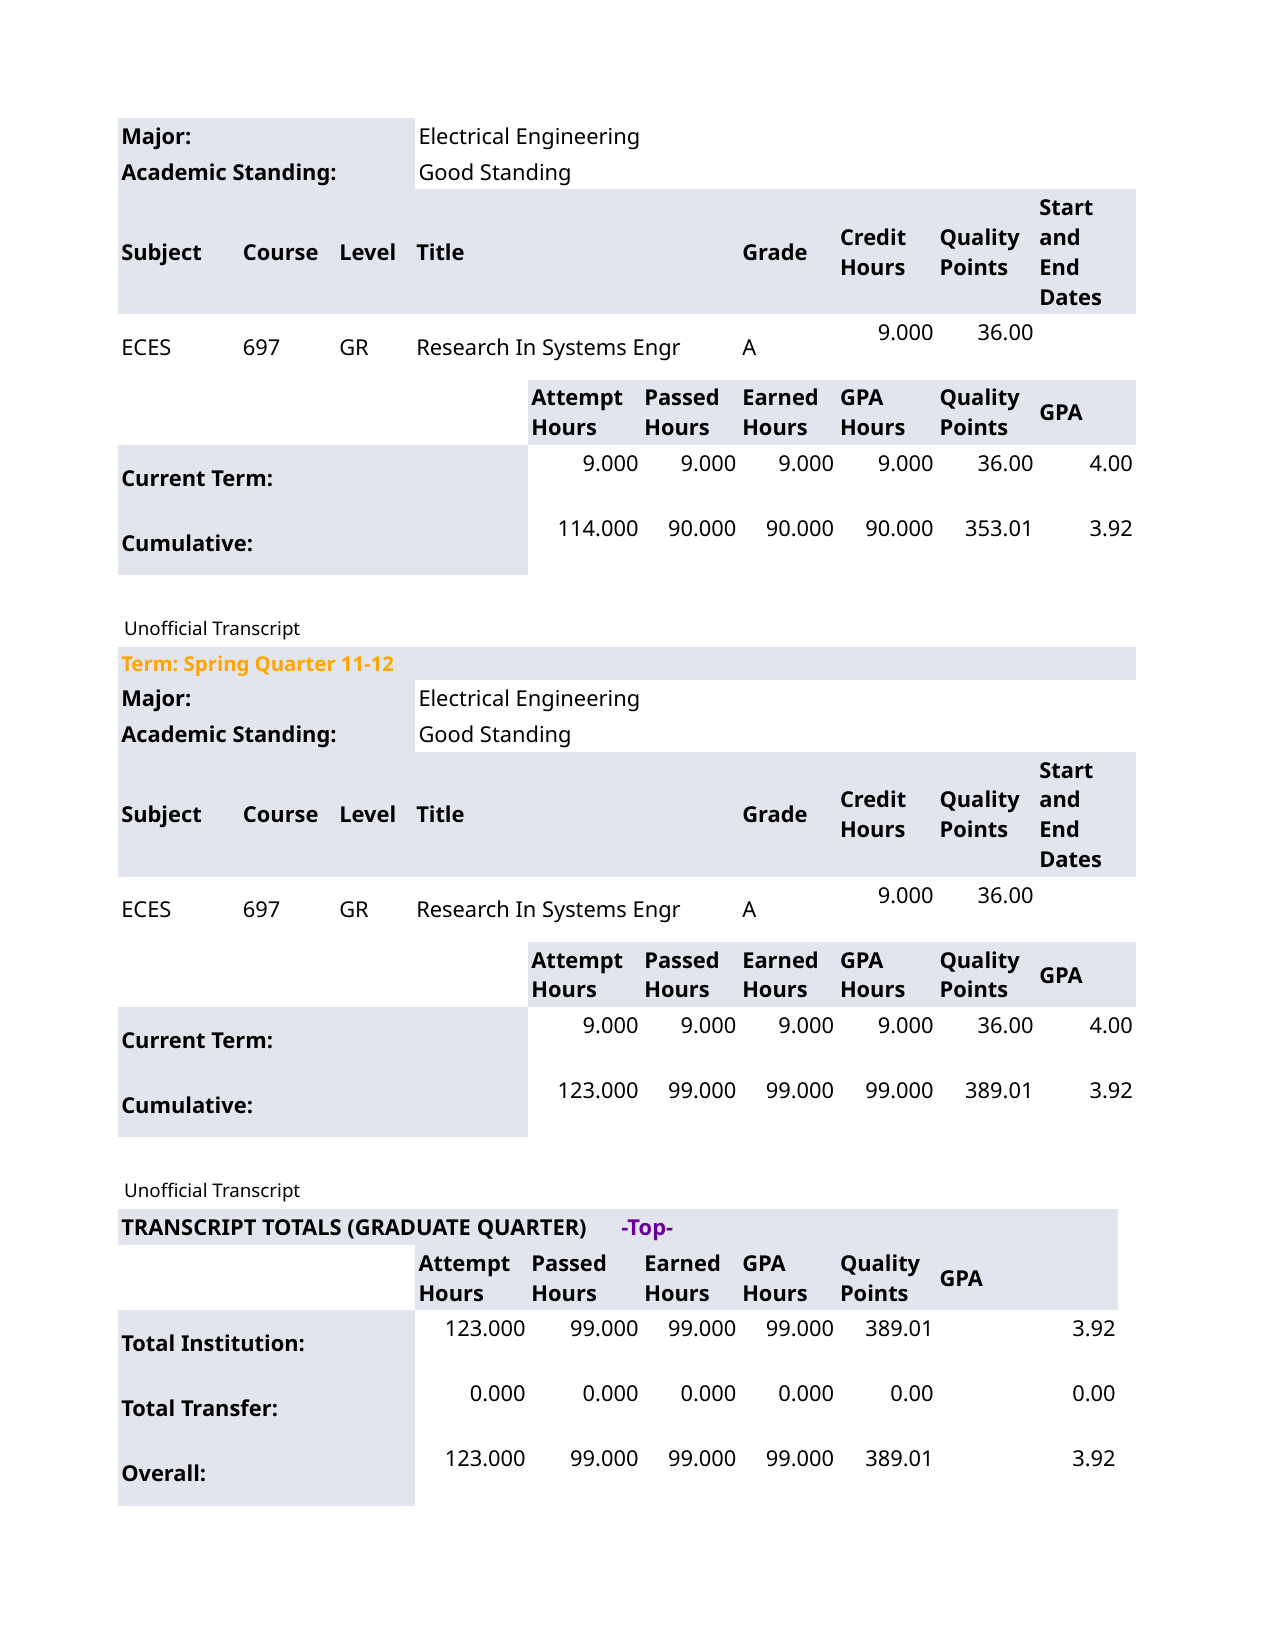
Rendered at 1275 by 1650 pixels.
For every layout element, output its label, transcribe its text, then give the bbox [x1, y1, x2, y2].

table_cell 36.00 [936, 877, 1036, 942]
table_cell [1118, 189, 1136, 314]
table_cell 9.000 [837, 1007, 936, 1072]
table_cell [118, 1138, 1118, 1172]
table_cell Quality Points [837, 1245, 936, 1310]
table_cell [1136, 877, 1156, 942]
table_cell [1136, 942, 1156, 1007]
table_cell 114.000 [528, 510, 641, 575]
table_cell 123.000 [528, 1072, 641, 1137]
table_cell 0.00 [936, 1375, 1118, 1440]
table_cell 99.000 [739, 1310, 837, 1375]
table_cell Attempt Hours [528, 942, 641, 1007]
table_cell GR [336, 877, 413, 942]
table_cell 90.000 [641, 510, 739, 575]
table_cell [1036, 877, 1118, 942]
table_cell [1118, 314, 1136, 379]
table_cell [1036, 314, 1118, 379]
table_cell 99.000 [641, 1440, 739, 1506]
table_cell 0.000 [415, 1375, 528, 1440]
table_cell Good Standing [415, 716, 1118, 752]
table_cell 90.000 [837, 510, 936, 575]
table_cell 9.000 [739, 1007, 837, 1072]
table_cell 353.01 [936, 510, 1036, 575]
table_cell 36.00 [936, 314, 1036, 379]
table_cell 99.000 [739, 1072, 837, 1137]
table_cell Term: Spring Quarter 11-12 [118, 647, 1136, 680]
table_cell [1118, 752, 1136, 877]
table_cell [118, 1172, 415, 1209]
table_cell Current Term: [118, 1007, 528, 1072]
table_cell Passed Hours [641, 380, 739, 445]
table_cell Quality Points [936, 752, 1036, 877]
table_cell [1136, 647, 1156, 680]
table_cell GPA [936, 1245, 1118, 1310]
table_cell ECES [118, 877, 240, 942]
table_cell ECES [118, 314, 240, 379]
table_cell Level [336, 189, 413, 314]
table_cell GPA Hours [837, 380, 936, 445]
table_cell GR [336, 314, 413, 379]
table_cell Course [240, 752, 336, 877]
table_cell 9.000 [528, 1007, 641, 1072]
table_cell 4.00 [1036, 1007, 1136, 1072]
table_cell Level [336, 752, 413, 877]
table_cell [1136, 1007, 1156, 1072]
table_cell 99.000 [528, 1310, 641, 1375]
table_cell Subject [118, 752, 240, 877]
table_cell A [739, 314, 837, 379]
table_cell Total Institution: [118, 1310, 415, 1375]
table_cell Attempt Hours [528, 380, 641, 445]
table_cell GPA Hours [739, 1245, 837, 1310]
table_cell Title [413, 752, 739, 877]
table_cell [1118, 154, 1156, 189]
table_cell [1136, 510, 1156, 575]
table_cell 3.92 [1036, 510, 1136, 575]
table_cell 9.000 [641, 1007, 739, 1072]
table_cell 9.000 [739, 445, 837, 510]
table_cell GPA [1036, 380, 1136, 445]
table_cell 4.00 [1036, 445, 1136, 510]
table_cell Passed Hours [641, 942, 739, 1007]
table_cell TRANSCRIPT TOTALS (GRADUATE QUARTER) -Top- [118, 1209, 1118, 1245]
table_cell 0.000 [739, 1375, 837, 1440]
table_cell Attempt Hours [415, 1245, 528, 1310]
table_cell Credit Hours [837, 752, 936, 877]
table_cell [1136, 1072, 1156, 1137]
table_cell 99.000 [641, 1072, 739, 1137]
table_cell 99.000 [739, 1440, 837, 1506]
table_cell 389.01 [837, 1310, 936, 1375]
table_cell 697 [240, 314, 336, 379]
table_cell Earned Hours [739, 942, 837, 1007]
table_cell Academic Standing: [118, 154, 415, 189]
table_header Unofficial Transcript [121, 1175, 324, 1206]
table_cell [118, 575, 1136, 610]
table_cell [1136, 189, 1156, 314]
table_cell Academic Standing: [118, 716, 415, 752]
table_cell Cumulative: [118, 510, 528, 575]
table_cell Earned Hours [739, 380, 837, 445]
table_cell [1118, 877, 1136, 942]
table_cell 36.00 [936, 1007, 1036, 1072]
table_cell Research In Systems Engr [413, 314, 739, 379]
table_cell Credit Hours [837, 189, 936, 314]
table_cell [415, 1172, 1156, 1209]
table_cell Quality Points [936, 189, 1036, 314]
table_cell 36.00 [936, 445, 1036, 510]
table_cell 123.000 [415, 1440, 528, 1506]
table_cell Start and End Dates [1036, 189, 1118, 314]
table_cell Passed Hours [528, 1245, 641, 1310]
table_cell 9.000 [837, 877, 936, 942]
table_cell [1136, 752, 1156, 877]
table_cell 389.01 [837, 1440, 936, 1506]
table_cell Overall: [118, 1440, 415, 1506]
table_cell GPA Hours [837, 942, 936, 1007]
table_cell Research In Systems Engr [413, 877, 739, 942]
table_cell Major: [118, 680, 415, 716]
table_cell 389.01 [936, 1072, 1036, 1137]
table_cell 0.000 [528, 1375, 641, 1440]
table_cell Course [240, 189, 336, 314]
table_cell [1118, 1245, 1156, 1310]
table_cell 99.000 [528, 1440, 641, 1506]
table_cell [1136, 575, 1156, 610]
table_cell 697 [240, 877, 336, 942]
table_cell Subject [118, 189, 240, 314]
table_cell 3.92 [1036, 1072, 1136, 1137]
table_cell [118, 1245, 415, 1310]
table_cell GPA [1036, 942, 1136, 1007]
table_cell 3.92 [936, 1310, 1118, 1375]
table_cell 3.92 [936, 1440, 1118, 1506]
table_cell [1118, 1209, 1156, 1245]
table_cell 9.000 [528, 445, 641, 510]
table_cell [118, 610, 415, 647]
table_cell 0.00 [837, 1375, 936, 1440]
table_cell 9.000 [837, 445, 936, 510]
table_cell Total Transfer: [118, 1375, 415, 1440]
table_cell 9.000 [837, 314, 936, 379]
table_cell Title [413, 189, 739, 314]
table_cell 0.000 [641, 1375, 739, 1440]
table_header Unofficial Transcript [121, 613, 324, 644]
table_cell [1118, 1310, 1156, 1375]
table_cell [118, 942, 528, 1007]
table_cell [1118, 716, 1156, 752]
table_cell Earned Hours [641, 1245, 739, 1310]
table_cell [1118, 118, 1156, 154]
table_cell Quality Points [936, 380, 1036, 445]
table_cell [1118, 1138, 1156, 1172]
table_cell 123.000 [415, 1310, 528, 1375]
table_cell Grade [739, 752, 837, 877]
table_cell [1136, 314, 1156, 379]
table_cell 90.000 [739, 510, 837, 575]
table_cell Current Term: [118, 445, 528, 510]
table_cell Start and End Dates [1036, 752, 1118, 877]
table_cell [118, 380, 528, 445]
table_cell [415, 610, 1156, 647]
table_cell Electrical Engineering [415, 118, 1118, 154]
table_cell Quality Points [936, 942, 1036, 1007]
table_cell Grade [739, 189, 837, 314]
table_cell [1136, 380, 1156, 445]
table_cell A [739, 877, 837, 942]
table_cell 99.000 [641, 1310, 739, 1375]
table_cell [1118, 1375, 1156, 1440]
table_cell Major: [118, 118, 415, 154]
table_cell Electrical Engineering [415, 680, 1118, 716]
table_cell [1136, 445, 1156, 510]
table_cell Good Standing [415, 154, 1118, 189]
table_cell 99.000 [837, 1072, 936, 1137]
table_cell 9.000 [641, 445, 739, 510]
table_cell [1118, 680, 1156, 716]
table_cell Cumulative: [118, 1072, 528, 1137]
table_cell [1118, 1440, 1156, 1506]
